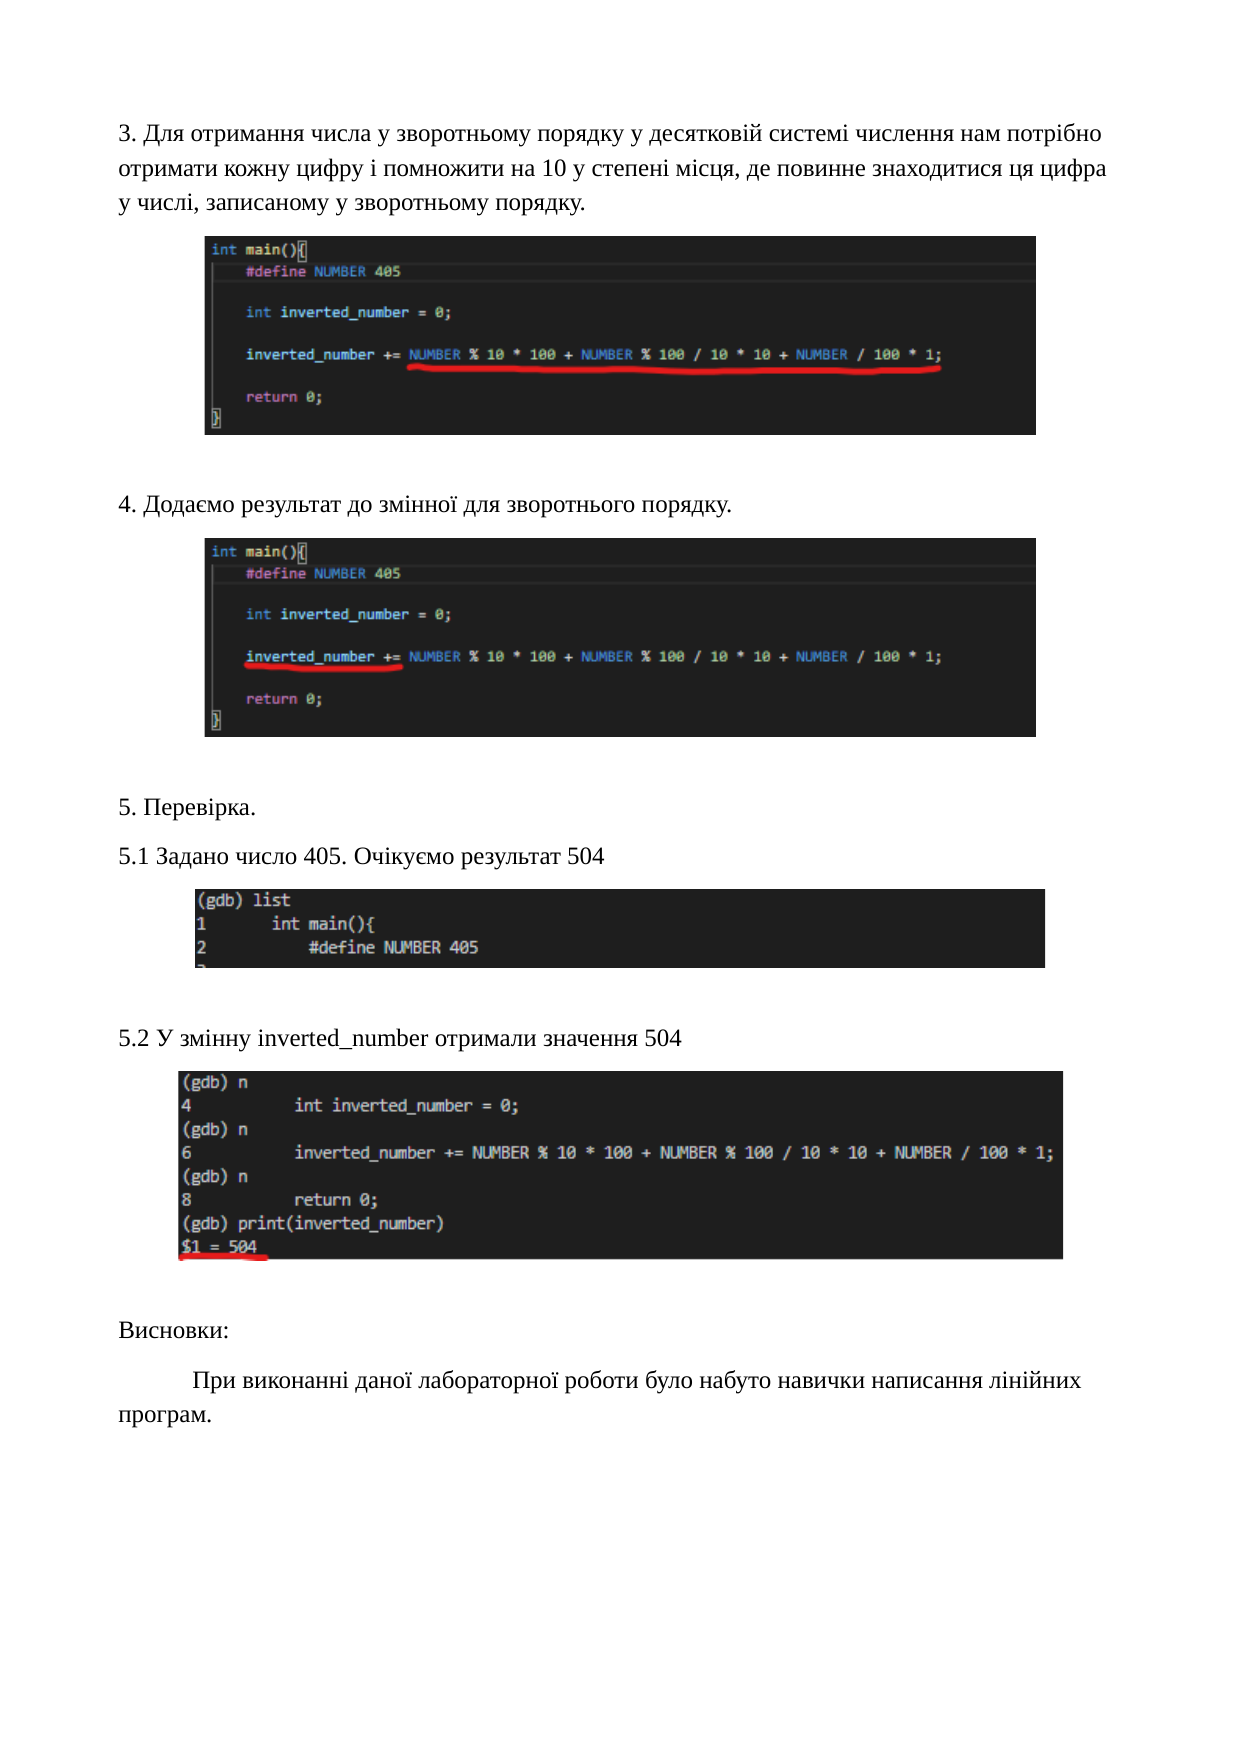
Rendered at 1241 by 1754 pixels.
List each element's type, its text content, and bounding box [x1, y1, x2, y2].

picture [204, 236, 1036, 435]
text 5.1 Задано число 405. Очікуємо результат 504 [118, 841, 1122, 869]
text При виконанні даної лабораторної роботи було набуто навички написання лінійних програм. [118, 1365, 1122, 1428]
text 4. Додаємо результат до змінної для зворотнього порядку. [118, 489, 1122, 518]
text 3. Для отримання числа у зворотньому порядку у десятковій системі числення нам потрібно отримати кожну цифру і помножити на 10 у степені місця, де повинне знаходитися ця цифра у числі, записаному у зворотньому порядку. [118, 118, 1122, 216]
text 5. Перевірка. [118, 792, 1122, 820]
picture [177, 1071, 1064, 1261]
text 5.2 У змінну inverted_number отримали значення 504 [118, 1023, 1122, 1051]
text Висновки: [118, 1316, 1122, 1344]
picture [195, 889, 1046, 968]
picture [204, 538, 1036, 737]
